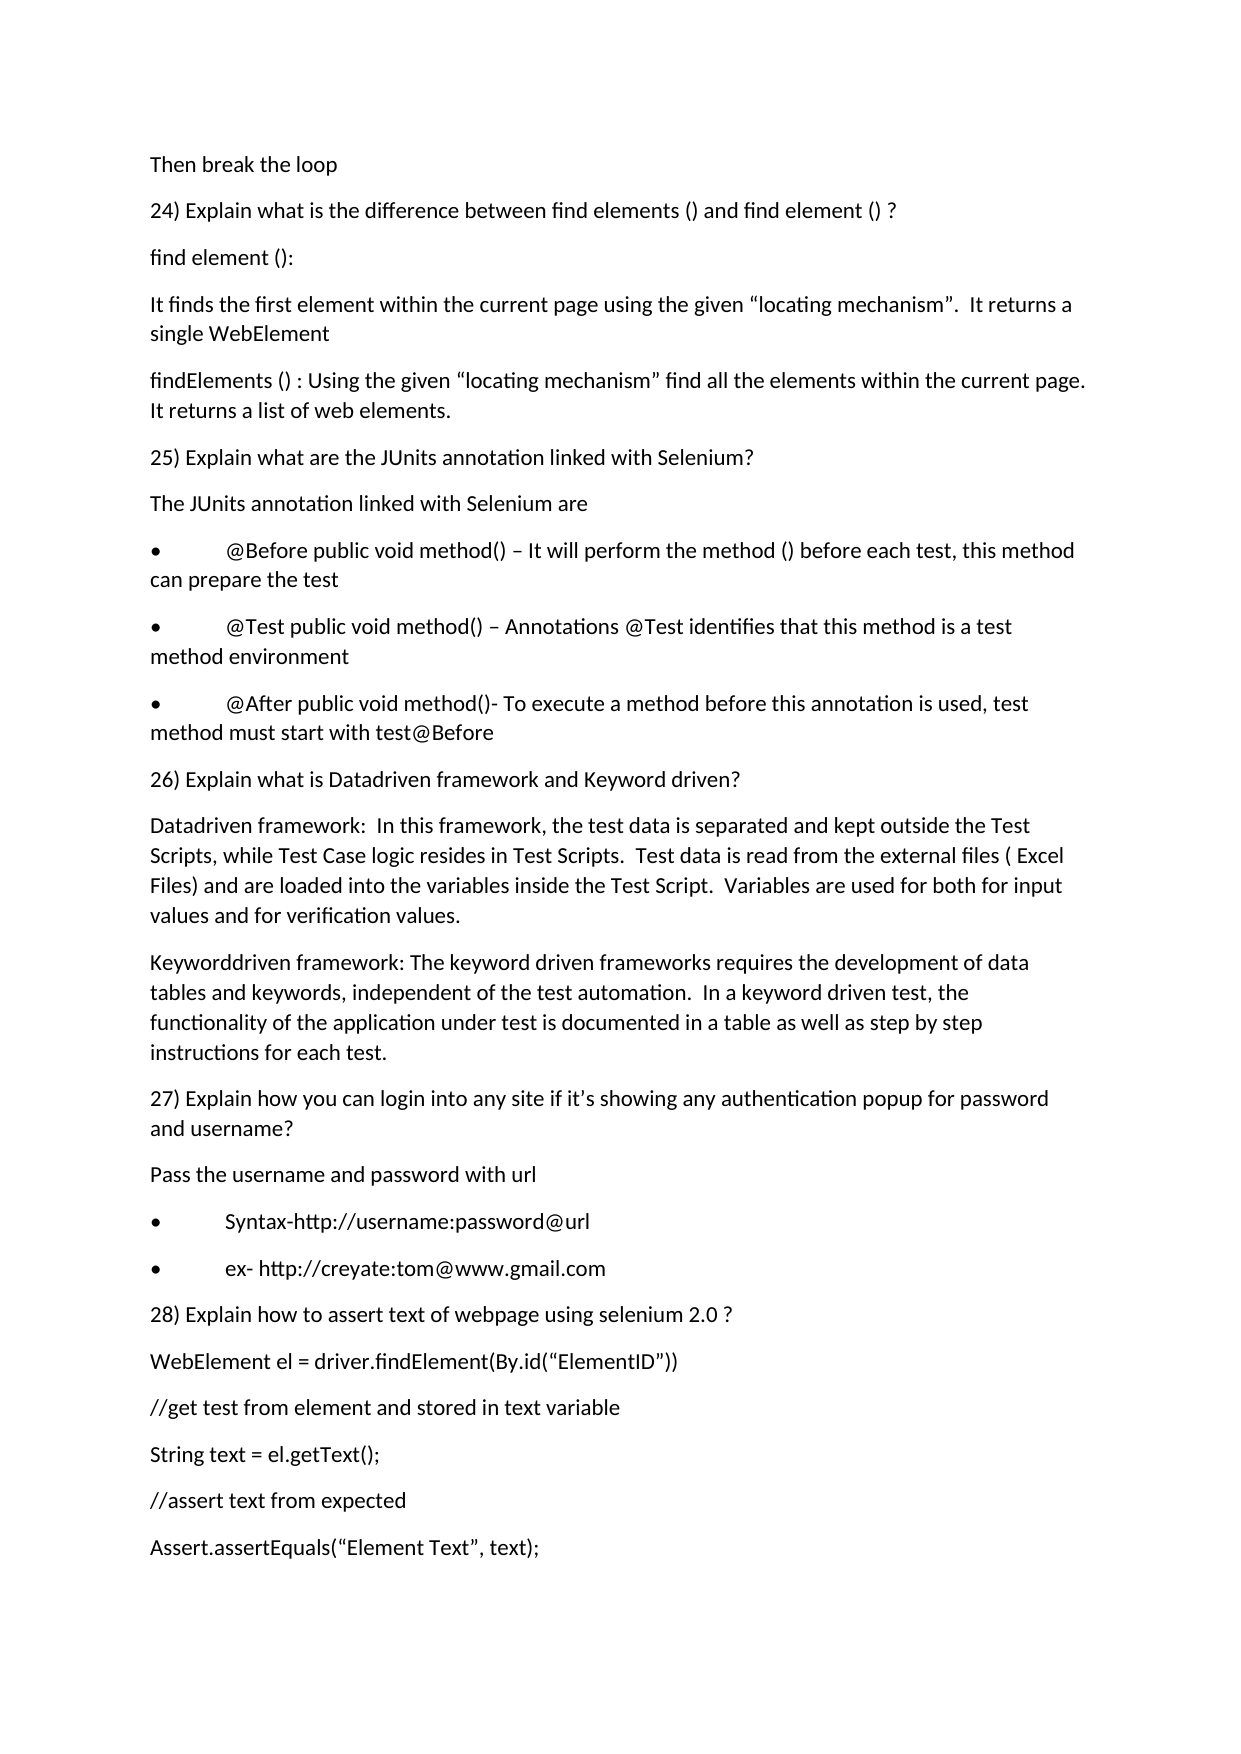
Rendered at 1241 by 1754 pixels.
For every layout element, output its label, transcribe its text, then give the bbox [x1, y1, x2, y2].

text It finds the first element within the current page using the given “locating mechanism”. It returns a single WebElement [150, 290, 1090, 348]
text 24) Explain what is the difference between find elements () and find element () ? [150, 197, 1090, 224]
text Assert.assertEquals(“Element Text”, text); [150, 1533, 1090, 1561]
text WebElement el = driver.findElement(By.id(“ElementID”)) [150, 1347, 1090, 1375]
text • Syntax-http://username:password@url [150, 1207, 1090, 1235]
text findElements () : Using the given “locating mechanism” find all the elements within the current page. It returns a list of web elements. [150, 366, 1090, 424]
text • ex- http://creyate:tom@www.gmail.com [150, 1254, 1090, 1282]
text //assert text from expected [150, 1487, 1090, 1514]
text Keyworddriven framework: The keyword driven frameworks requires the development of data tables and keywords, independent of the test automation. In a keyword driven test, the functionality of the application under test is documented in a table as well as step by step instructions for each test. [150, 948, 1090, 1066]
text 25) Explain what are the JUnits annotation linked with Selenium? [150, 443, 1090, 471]
text 26) Explain what is Datadriven framework and Keyword driven? [150, 765, 1090, 793]
text The JUnits annotation linked with Selenium are [150, 489, 1090, 517]
text • @Before public void method() – It will perform the method () before each test, this method can prepare the test [150, 536, 1090, 594]
text • @After public void method()- To execute a method before this annotation is used, test method must start with test@Before [150, 689, 1090, 747]
text String text = el.getText(); [150, 1440, 1090, 1468]
text Datadriven framework: In this framework, the test data is separated and kept outside the Test Scripts, while Test Case logic resides in Test Scripts. Test data is read from the external files ( Excel Files) and are loaded into the variables inside the Test Script. Variables are used for both for input values and for verification values. [150, 812, 1090, 929]
text • @Test public void method() – Annotations @Test identifies that this method is a test method environment [150, 612, 1090, 670]
text 28) Explain how to assert text of webpage using selenium 2.0 ? [150, 1300, 1090, 1328]
text 27) Explain how you can login into any site if it’s showing any authentication popup for password and username? [150, 1084, 1090, 1142]
text //get test from element and stored in text variable [150, 1393, 1090, 1421]
text Then break the loop [150, 150, 1090, 178]
text Pass the username and password with url [150, 1161, 1090, 1189]
text find element (): [150, 243, 1090, 271]
